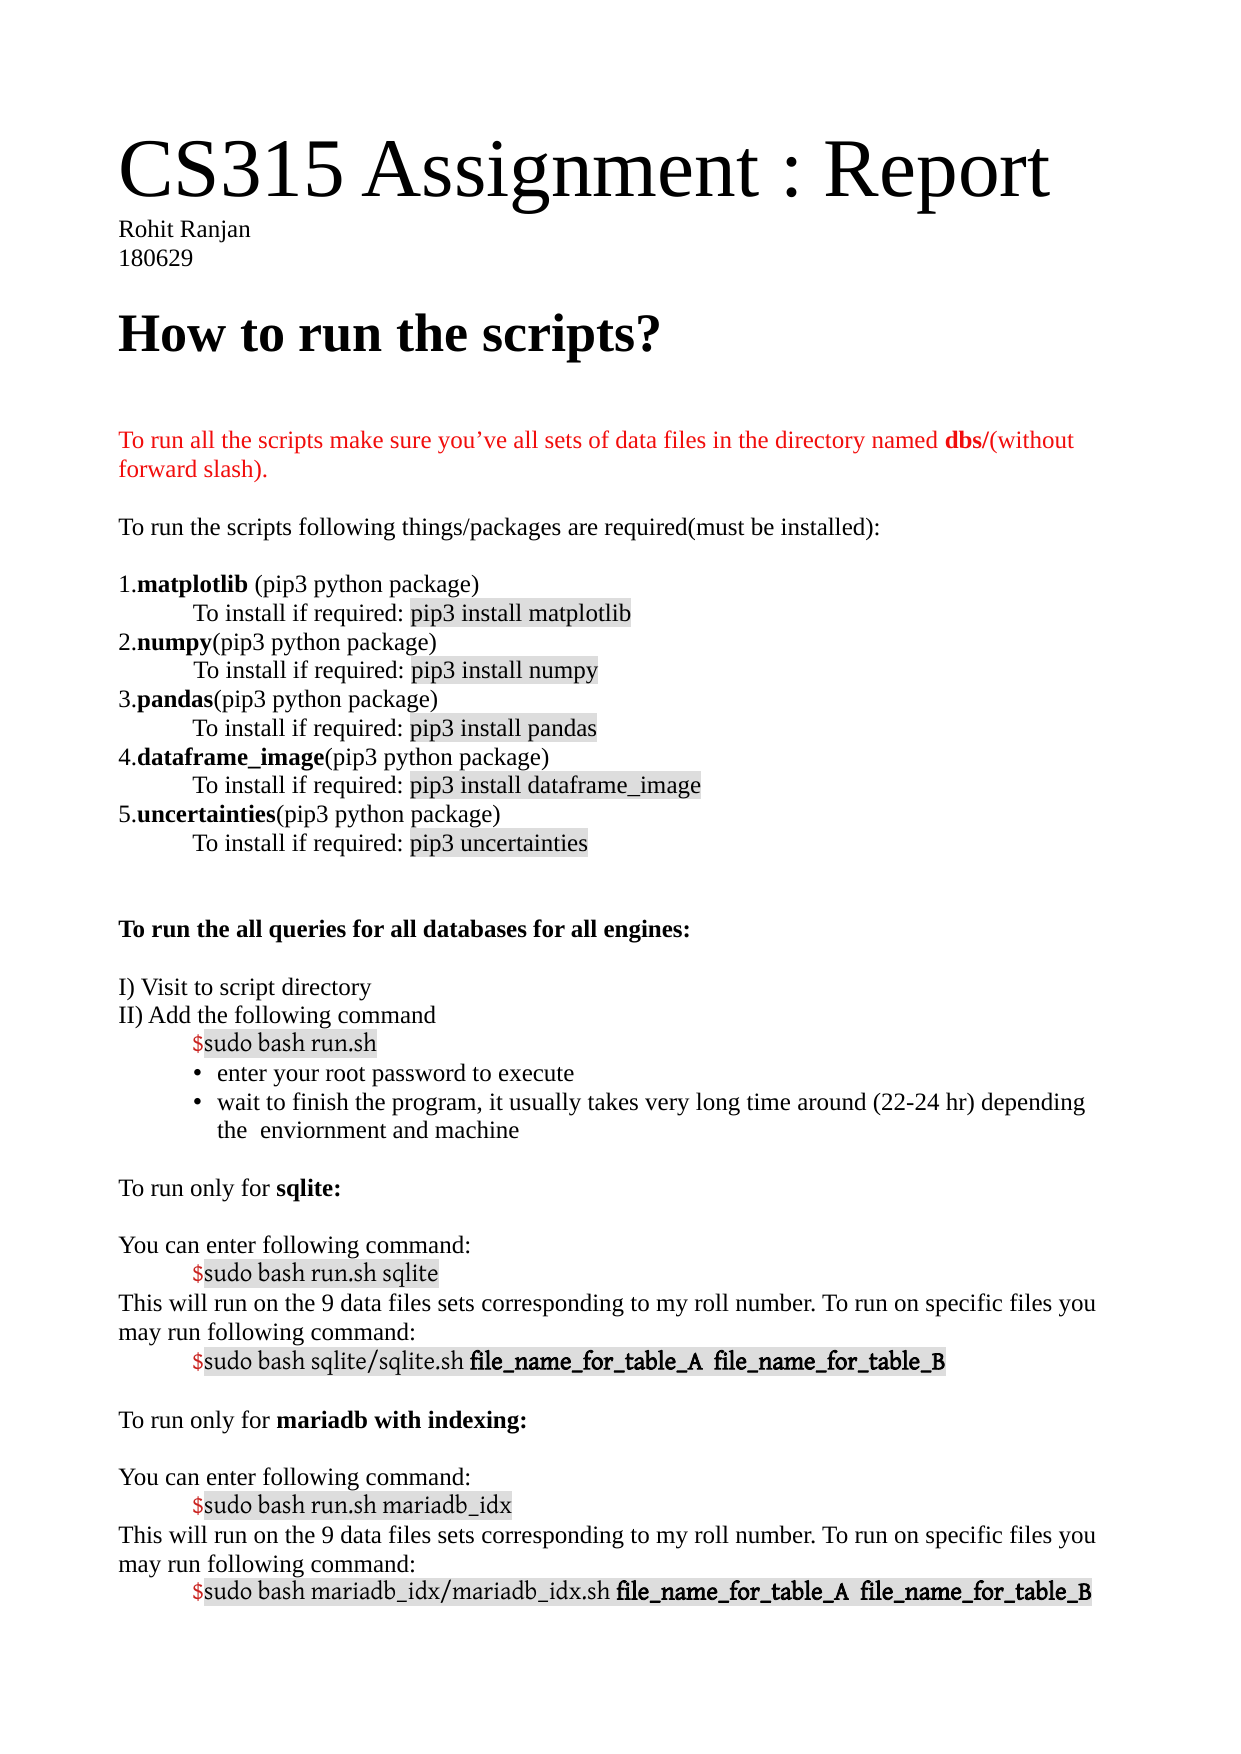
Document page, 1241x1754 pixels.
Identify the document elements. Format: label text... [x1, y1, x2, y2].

text You can enter following command: [118, 1231, 1122, 1259]
text 1.matplotlib (pip3 python package) [118, 569, 1122, 598]
text You can enter following command: [118, 1462, 1122, 1491]
text I) Visit to script directory [118, 972, 1122, 1001]
text To install if required: pip3 install matplotlib [118, 598, 1122, 627]
text 3.pandas(pip3 python package) [118, 684, 1122, 713]
text 5.uncertainties(pip3 python package) [118, 799, 1122, 828]
text $sudo bash sqlite/sqlite.sh file_name_for_table_A file_name_for_table_B [118, 1346, 1122, 1376]
text $sudo bash run.sh mariadb_idx [118, 1491, 1122, 1520]
text To install if required: pip3 install numpy [118, 656, 1122, 684]
text How to run the scripts? [118, 301, 1122, 363]
text To install if required: pip3 uncertainties [118, 828, 1122, 857]
text $sudo bash mariadb_idx/mariadb_idx.sh file_name_for_table_A file_name_for_table_B [118, 1577, 1122, 1606]
text 2.numpy(pip3 python package) [118, 627, 1122, 656]
text $sudo bash run.sh sqlite [118, 1259, 1122, 1288]
list enter your root password to execute [193, 1058, 1122, 1087]
text $sudo bash run.sh [118, 1029, 1122, 1058]
text To run only for sqlite: [118, 1173, 1122, 1202]
text 4.dataframe_image(pip3 python package) [118, 742, 1122, 771]
text To run the all queries for all databases for all engines: [118, 914, 1122, 943]
text To run all the scripts make sure you’ve all sets of data files in the directory named dbs/(without forward slash). [118, 426, 1122, 483]
text To run only for mariadb with indexing: [118, 1405, 1122, 1433]
text To install if required: pip3 install pandas [118, 713, 1122, 742]
text To run the scripts following things/packages are required(must be installed): [118, 512, 1122, 541]
list wait to finish the program, it usually takes very long time around (22-24 hr) depending the enviornment and machine [193, 1087, 1122, 1144]
text II) Add the following command [118, 1001, 1122, 1029]
text To install if required: pip3 install dataframe_image [118, 771, 1122, 799]
text This will run on the 9 data files sets corresponding to my roll number. To run on specific files you may run following command: [118, 1288, 1122, 1346]
text This will run on the 9 data files sets corresponding to my roll number. To run on specific files you may run following command: [118, 1520, 1122, 1577]
